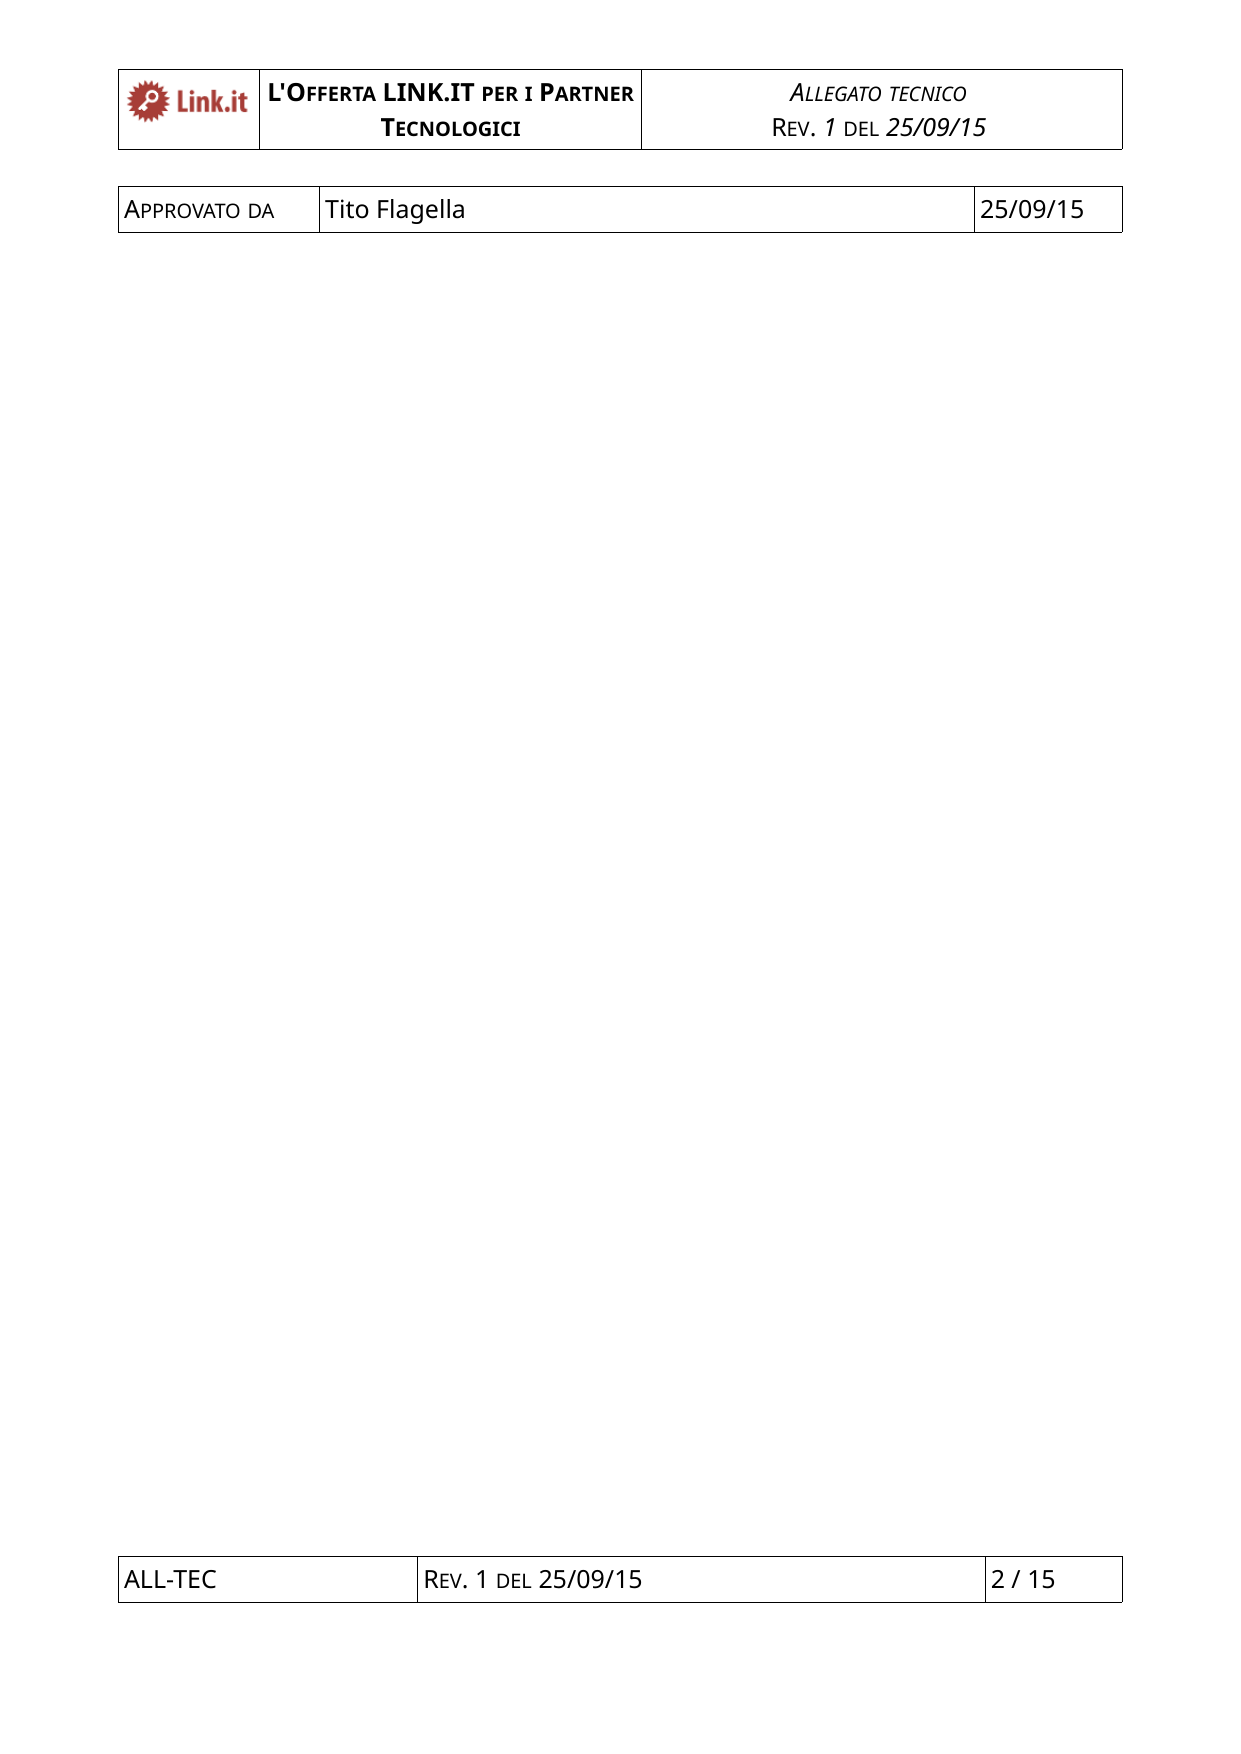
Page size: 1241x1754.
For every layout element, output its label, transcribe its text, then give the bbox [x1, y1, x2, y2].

table_cell 25/09/15 [975, 187, 1122, 232]
picture [123, 75, 254, 128]
table_cell Tito Flagella [320, 187, 974, 232]
table_cell Approvato da [119, 187, 319, 232]
